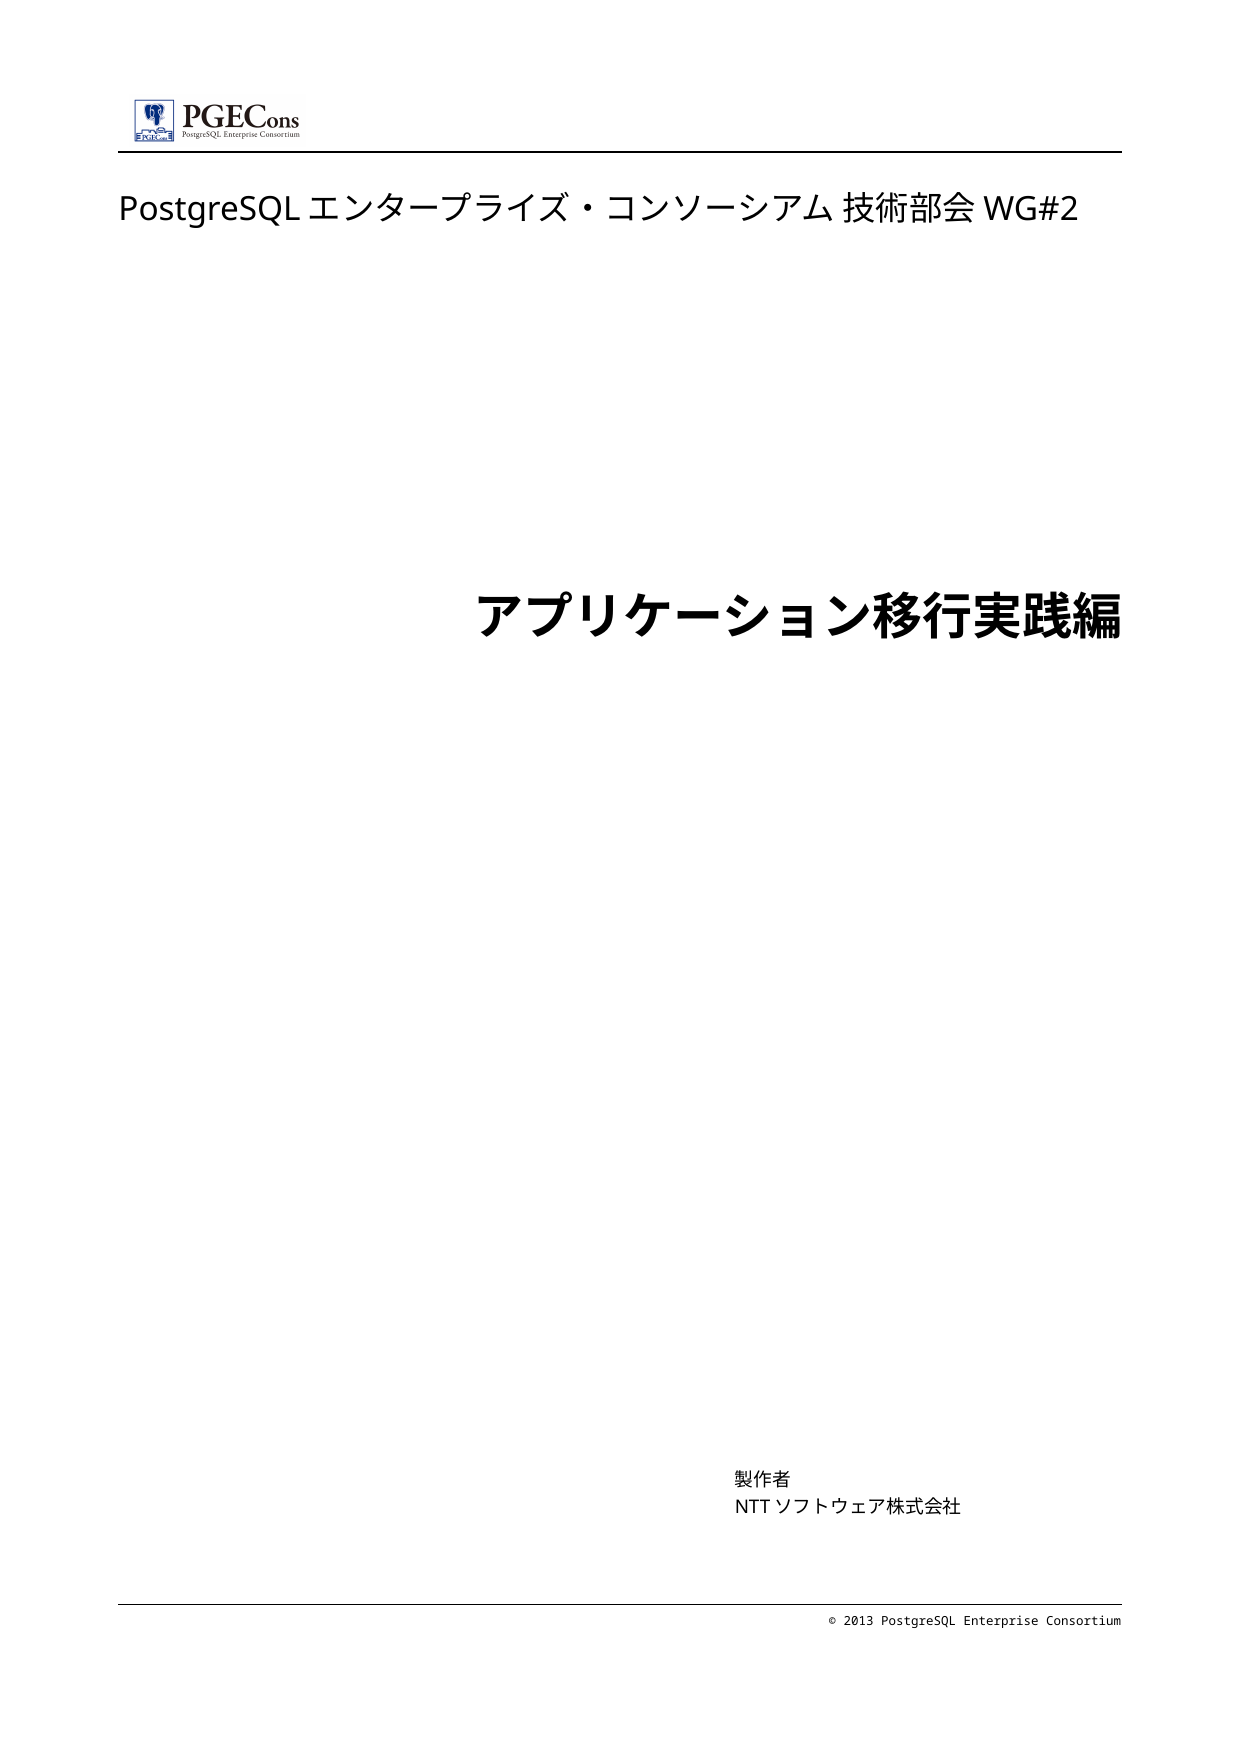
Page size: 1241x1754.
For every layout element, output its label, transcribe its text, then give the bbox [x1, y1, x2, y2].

text PostgreSQLエンタープライズ・コンソーシアム 技術部会 WG#2 [118, 182, 1122, 231]
text NTTソフトウェア株式会社 [734, 1491, 1117, 1519]
text アプリケーション移行実践編 [118, 577, 1122, 649]
picture [128, 94, 306, 147]
text 製作者 [734, 1464, 1117, 1491]
